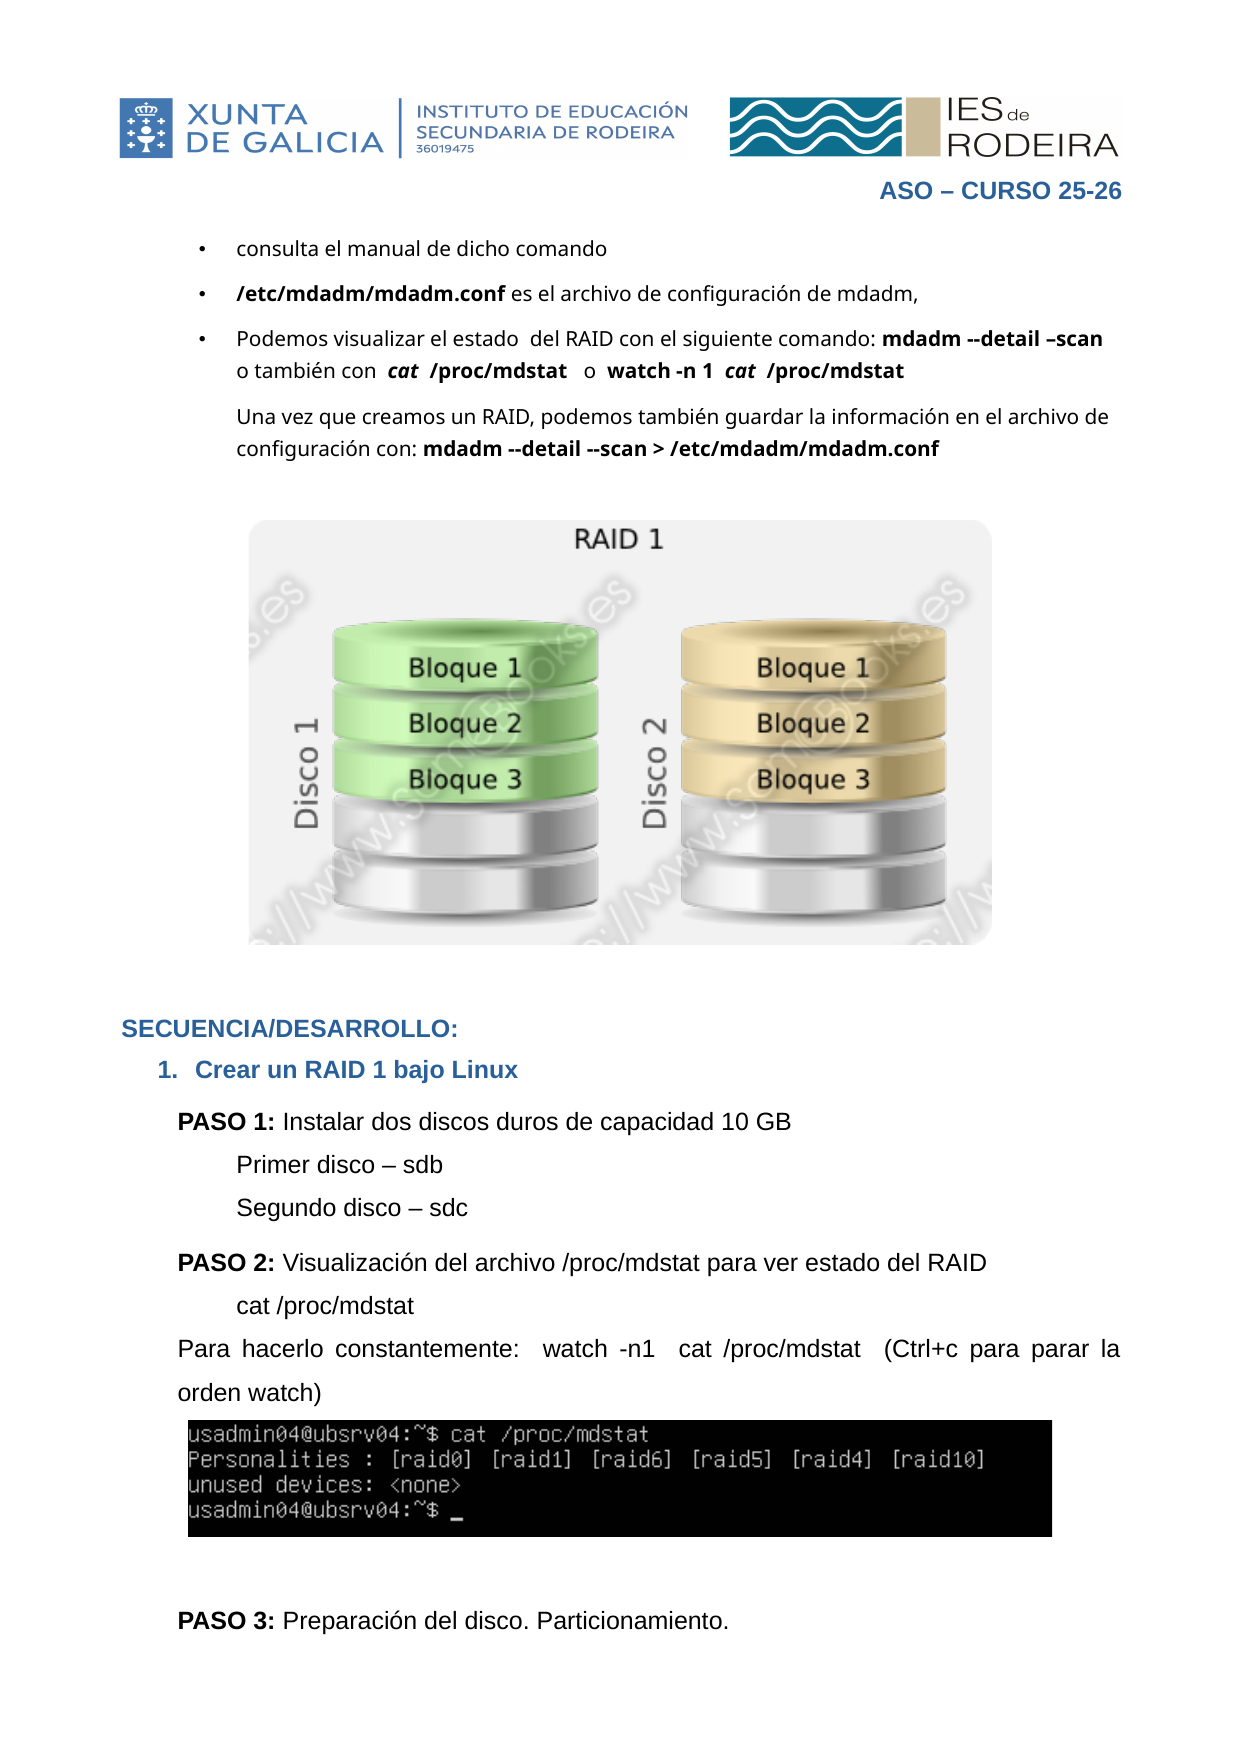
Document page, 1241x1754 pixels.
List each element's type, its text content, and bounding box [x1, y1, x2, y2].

list Una vez que creamos un RAID, podemos también guardar la información en el archivo de configuración con: mdadm --detail --scan > /etc/mdadm/mdadm.conf [199, 402, 1122, 463]
picture [188, 1420, 1053, 1537]
list Crear un RAID 1 bajo Linux [157, 1055, 1122, 1083]
list Podemos visualizar el estado del RAID con el siguiente comando: mdadm --detail –scan o también con cat /proc/mdstat o watch -n 1 cat /proc/mdstat [199, 324, 1122, 385]
picture [248, 520, 992, 945]
text cat /proc/mdstat [236, 1291, 1122, 1320]
picture [728, 96, 1123, 158]
text Para hacerlo constantemente: watch -n1 cat /proc/mdstat (Ctrl+c para parar la orden watch) [177, 1334, 1122, 1406]
text PASO 3: Preparación del disco. Particionamiento. [177, 1606, 1122, 1634]
list consulta el manual de dicho comando [199, 234, 1122, 262]
list /etc/mdadm/mdadm.conf es el archivo de configuración de mdadm, [199, 279, 1122, 307]
text PASO 2: Visualización del archivo /proc/mdstat para ver estado del RAID [177, 1248, 1122, 1277]
text SECUENCIA/DESARROLLO: [120, 1014, 1122, 1043]
text PASO 1: Instalar dos discos duros de capacidad 10 GB [177, 1107, 1122, 1136]
text Segundo disco – sdc [236, 1193, 1122, 1222]
text Primer disco – sdb [236, 1150, 1122, 1179]
picture [118, 97, 689, 159]
